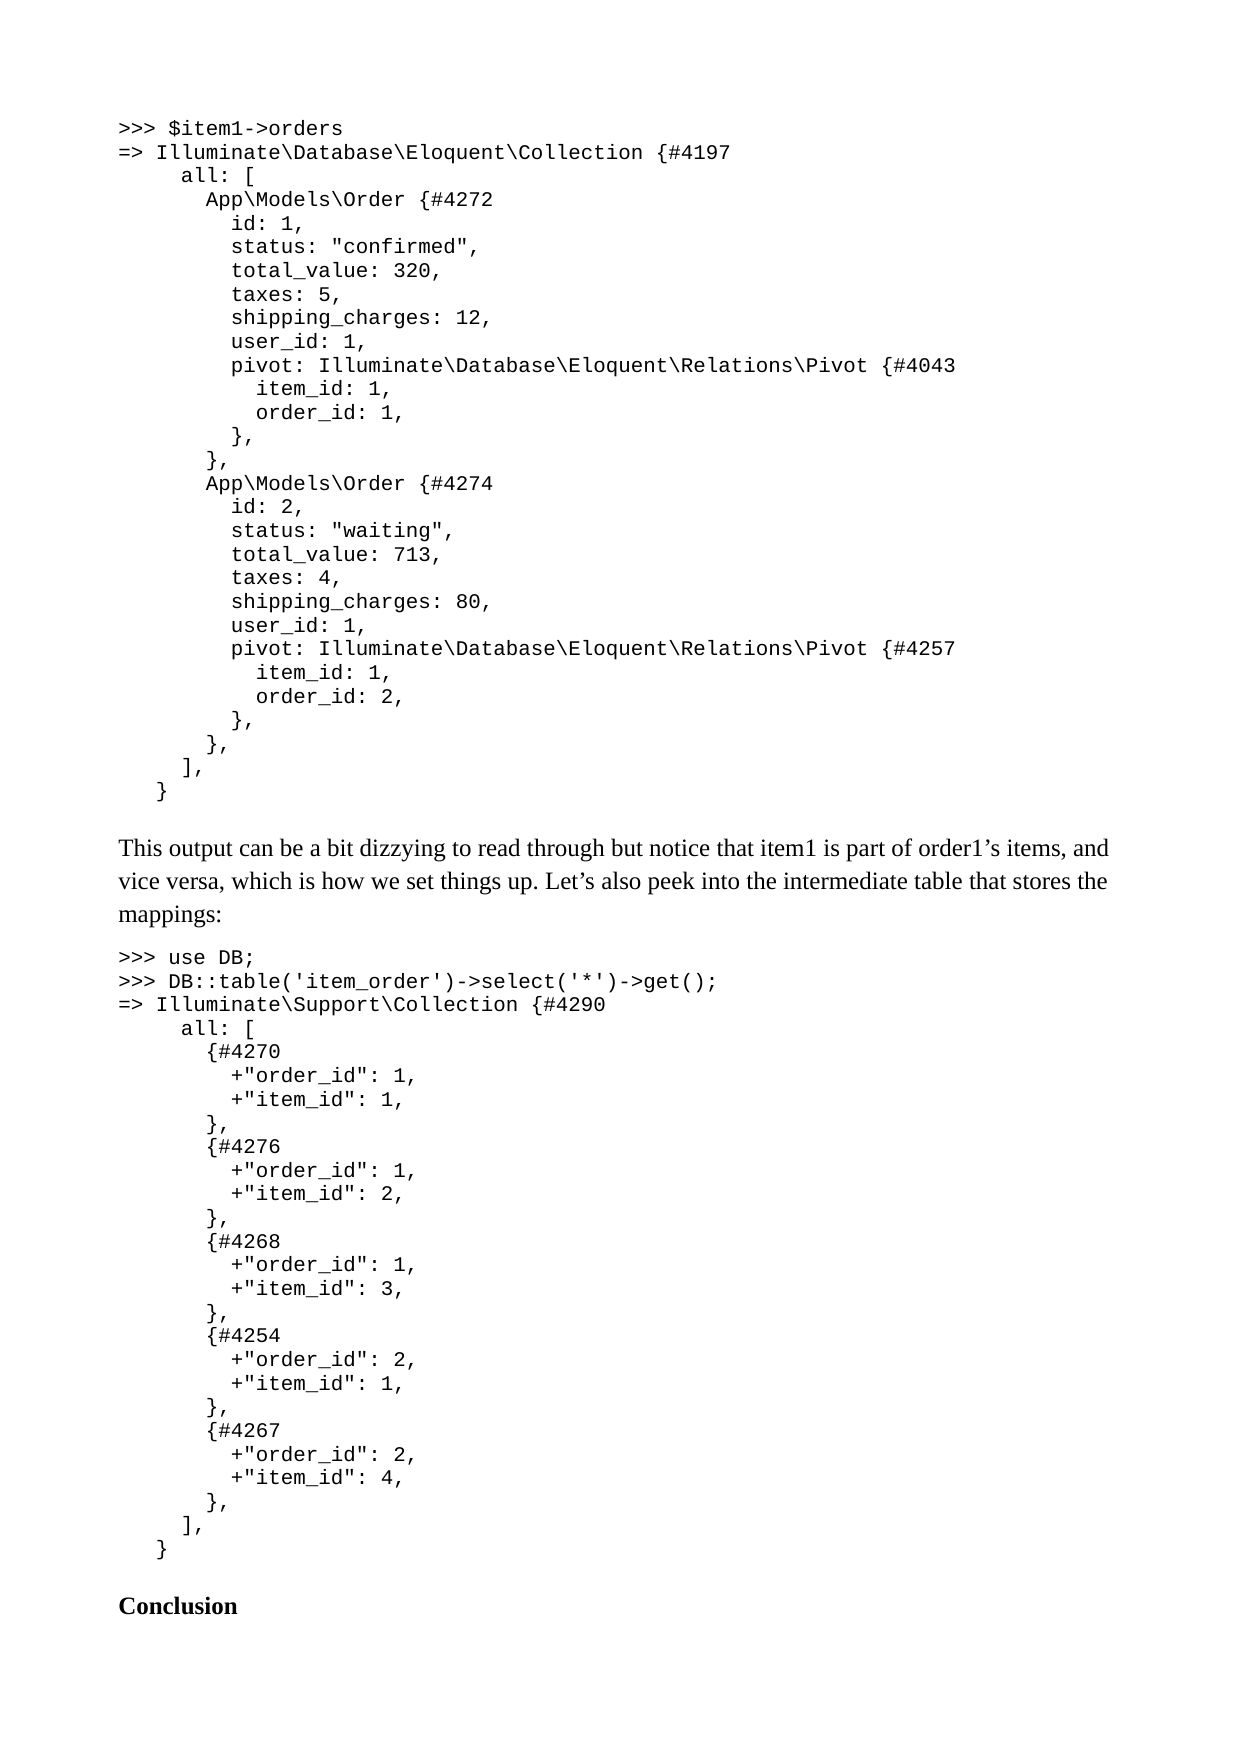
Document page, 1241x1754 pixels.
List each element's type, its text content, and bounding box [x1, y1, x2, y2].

text +"item_id": 3, [118, 1278, 1122, 1302]
text +"item_id": 4, [118, 1467, 1122, 1491]
text >>> use DB; [118, 947, 1122, 971]
text ], [118, 1514, 1122, 1538]
text Conclusion [118, 1591, 1122, 1620]
text total_value: 713, [118, 544, 1122, 567]
text shipping_charges: 12, [118, 307, 1122, 331]
text } [118, 1538, 1122, 1562]
text App\Models\Order {#4272 [118, 189, 1122, 213]
text user_id: 1, [118, 331, 1122, 354]
text all: [ [118, 165, 1122, 189]
text +"order_id": 1, [118, 1254, 1122, 1278]
text +"item_id": 1, [118, 1373, 1122, 1396]
text +"order_id": 1, [118, 1160, 1122, 1183]
text {#4270 [118, 1042, 1122, 1065]
text >>> DB::table('item_order')->select('*')->get(); [118, 971, 1122, 994]
text }, [118, 1302, 1122, 1325]
text ], [118, 757, 1122, 780]
text pivot: Illuminate\Database\Eloquent\Relations\Pivot {#4257 [118, 638, 1122, 662]
text => Illuminate\Database\Eloquent\Collection {#4197 [118, 142, 1122, 165]
text => Illuminate\Support\Collection {#4290 [118, 994, 1122, 1018]
text taxes: 4, [118, 567, 1122, 591]
text >>> $item1->orders [118, 118, 1122, 142]
text This output can be a bit dizzying to read through but notice that item1 is part of order1’s items, and vice versa, which is how we set things up. Let’s also peek into the intermediate table that stores the mappings: [118, 833, 1122, 928]
text }, [118, 709, 1122, 733]
text }, [118, 1207, 1122, 1231]
text id: 1, [118, 213, 1122, 236]
text item_id: 1, [118, 378, 1122, 402]
text pivot: Illuminate\Database\Eloquent\Relations\Pivot {#4043 [118, 354, 1122, 378]
text {#4267 [118, 1420, 1122, 1443]
text +"order_id": 1, [118, 1065, 1122, 1089]
text taxes: 5, [118, 284, 1122, 307]
text App\Models\Order {#4274 [118, 473, 1122, 496]
text id: 2, [118, 496, 1122, 520]
text {#4276 [118, 1136, 1122, 1160]
text shipping_charges: 80, [118, 591, 1122, 615]
text }, [118, 1396, 1122, 1420]
text {#4268 [118, 1231, 1122, 1254]
text {#4254 [118, 1325, 1122, 1349]
text }, [118, 426, 1122, 449]
text +"order_id": 2, [118, 1349, 1122, 1373]
text }, [118, 733, 1122, 757]
text item_id: 1, [118, 662, 1122, 686]
text }, [118, 1491, 1122, 1514]
text status: "waiting", [118, 520, 1122, 544]
text +"item_id": 1, [118, 1089, 1122, 1112]
text +"order_id": 2, [118, 1443, 1122, 1467]
text user_id: 1, [118, 615, 1122, 638]
text total_value: 320, [118, 260, 1122, 284]
text order_id: 2, [118, 686, 1122, 709]
text status: "confirmed", [118, 236, 1122, 260]
text order_id: 1, [118, 402, 1122, 426]
text all: [ [118, 1018, 1122, 1042]
text } [118, 780, 1122, 804]
text +"item_id": 2, [118, 1183, 1122, 1207]
text }, [118, 1112, 1122, 1136]
text }, [118, 449, 1122, 473]
